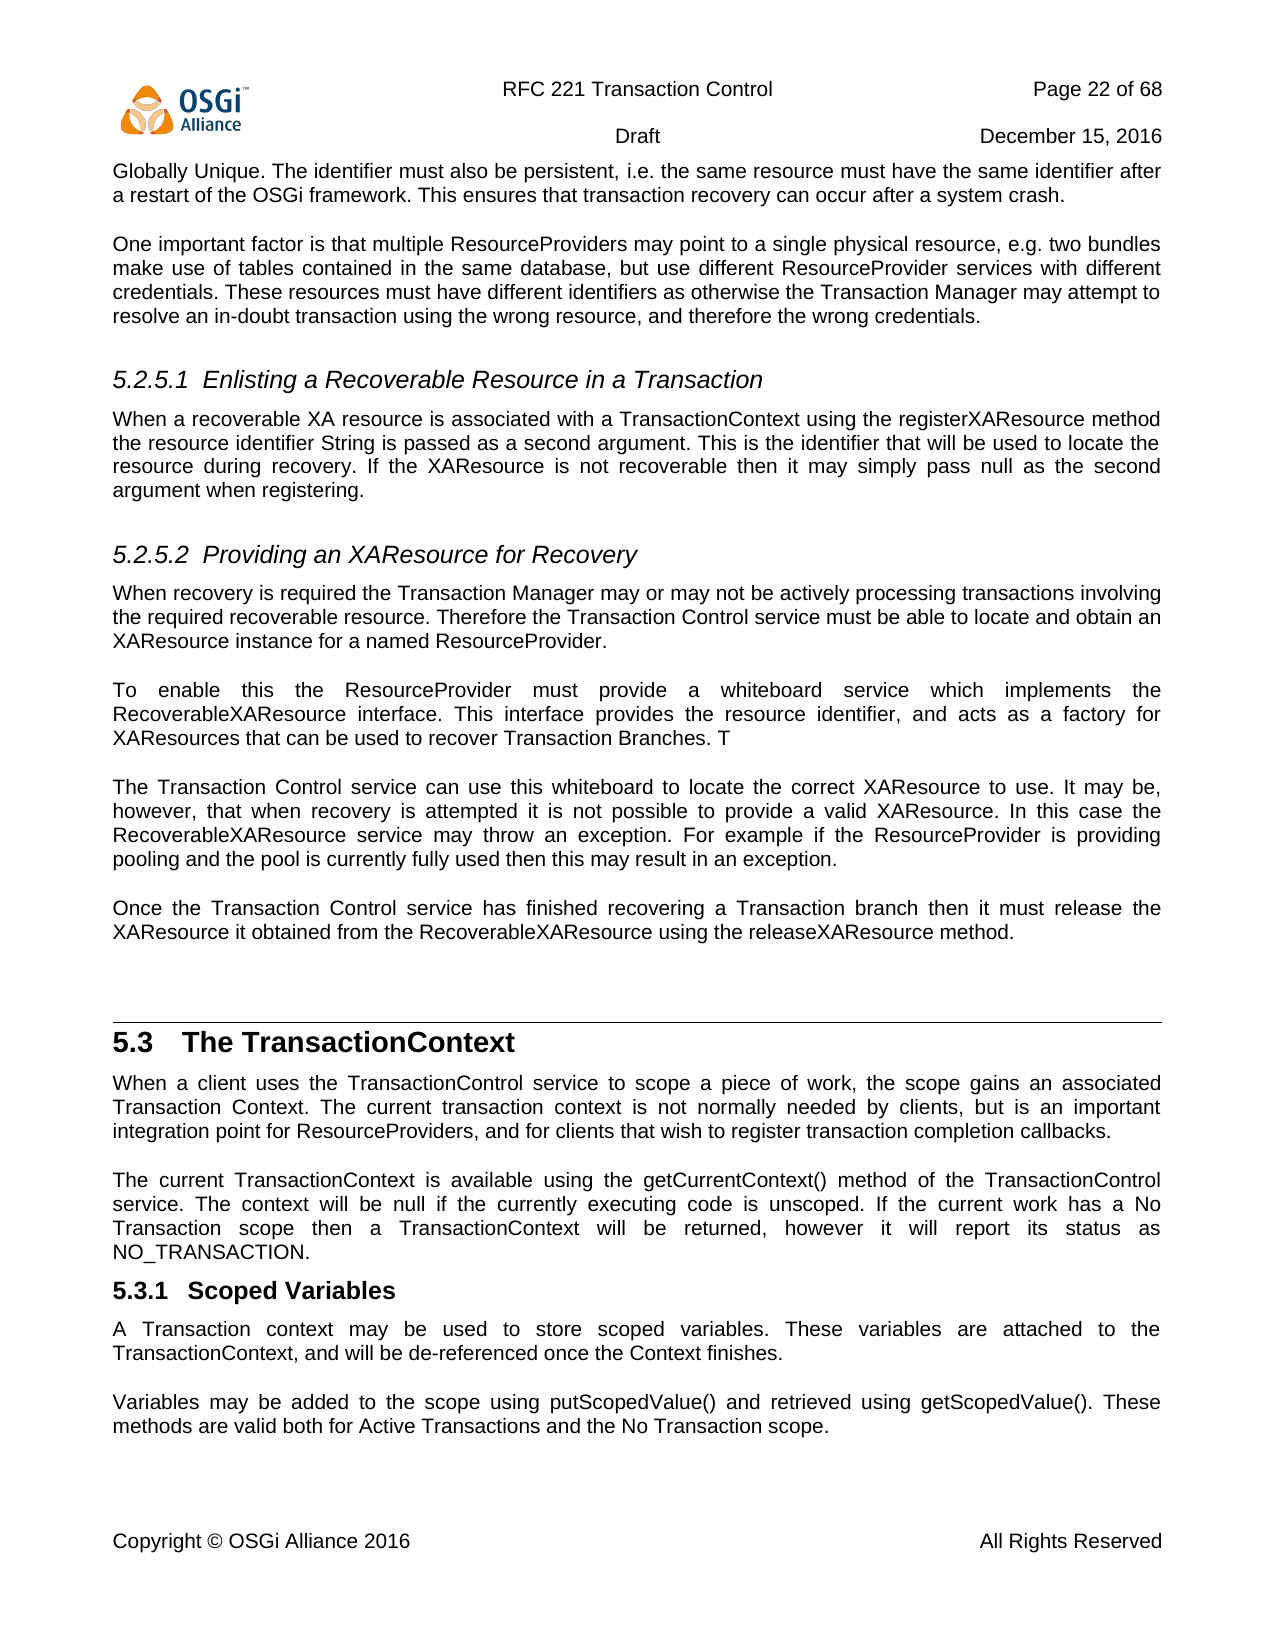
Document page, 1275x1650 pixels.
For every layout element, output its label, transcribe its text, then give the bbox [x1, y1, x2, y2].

picture [113, 78, 257, 142]
subtitle The TransactionContext [112, 1023, 1162, 1058]
text Globally Unique. The identifier must also be persistent, i.e. the same resource must have the same identifier after a restart of the OSGi framework. This ensures that transaction recovery can occur after a system crash. [112, 159, 1162, 207]
text Variables may be added to the scope using putScopedValue() and retrieved using getScopedValue(). These methods are valid both for Active Transactions and the No Transaction scope. [112, 1390, 1162, 1438]
text When a recoverable XA resource is associated with a TransactionContext using the registerXAResource method the resource identifier String is passed as a second argument. This is the identifier that will be used to locate the resource during recovery. If the XAResource is not recoverable then it may simply pass null as the second argument when registering. [112, 406, 1162, 502]
subtitle Scoped Variables [112, 1276, 1162, 1305]
text When a client uses the TransactionControl service to scope a piece of work, the scope gains an associated Transaction Context. The current transaction context is not normally needed by clients, but is an important integration point for ResourceProviders, and for clients that wish to register transaction completion callbacks. [112, 1071, 1162, 1143]
text When recovery is required the Transaction Manager may or may not be actively processing transactions involving the required recoverable resource. Therefore the Transaction Control service must be able to locate and obtain an XAResource instance for a named ResourceProvider. [112, 581, 1162, 653]
subtitle Providing an XAResource for Recovery [112, 540, 1162, 568]
text The Transaction Control service can use this whiteboard to locate the correct XAResource to use. It may be, however, that when recovery is attempted it is not possible to provide a valid XAResource. In this case the RecoverableXAResource service may throw an exception. For example if the ResourceProvider is providing pooling and the pool is currently fully used then this may result in an exception. [112, 775, 1162, 871]
text One important factor is that multiple ResourceProviders may point to a single physical resource, e.g. two bundles make use of tables contained in the same database, but use different ResourceProvider services with different credentials. These resources must have different identifiers as otherwise the Transaction Manager may attempt to resolve an in-doubt transaction using the wrong resource, and therefore the wrong credentials. [112, 232, 1162, 328]
subtitle Enlisting a Recoverable Resource in a Transaction [112, 365, 1162, 394]
text The current TransactionContext is available using the getCurrentContext() method of the TransactionControl service. The context will be null if the currently executing code is unscoped. If the current work has a No Transaction scope then a TransactionContext will be returned, however it will report its status as NO_TRANSACTION. [112, 1168, 1162, 1263]
text To enable this the ResourceProvider must provide a whiteboard service which implements the RecoverableXAResource interface. This interface provides the resource identifier, and acts as a factory for XAResources that can be used to recover Transaction Branches. T [112, 678, 1162, 750]
text A Transaction context may be used to store scoped variables. These variables are attached to the TransactionContext, and will be de-referenced once the Context finishes. [112, 1317, 1162, 1365]
text Once the Transaction Control service has finished recovering a Transaction branch then it must release the XAResource it obtained from the RecoverableXAResource using the releaseXAResource method. [112, 896, 1162, 943]
